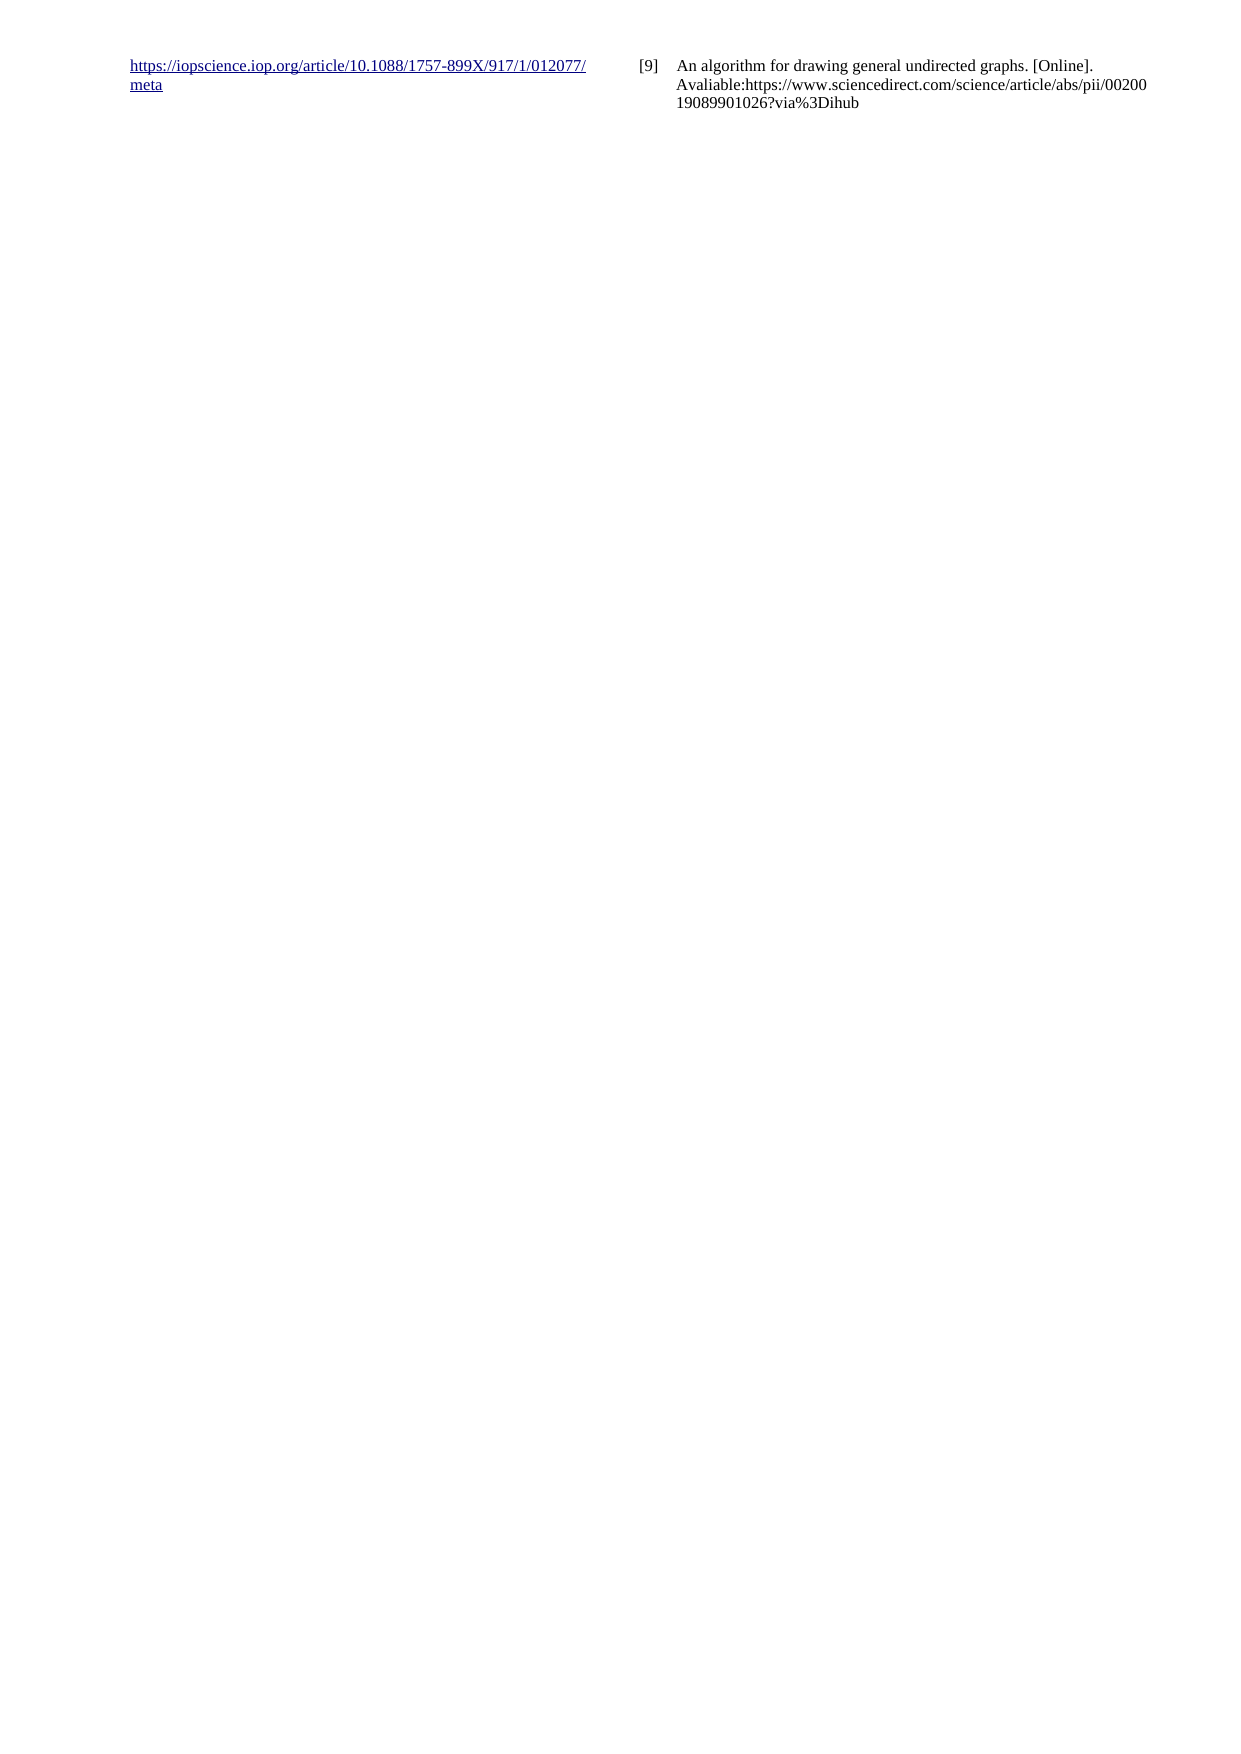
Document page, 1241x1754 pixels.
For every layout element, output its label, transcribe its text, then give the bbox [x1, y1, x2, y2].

list https://iopscience.iop.org/article/10.1088/1757-899X/917/1/012077/meta [93, 56, 601, 94]
list An algorithm for drawing general undirected graphs. [Online]. Avaliable:https://www.sciencedirect.com/science/article/abs/pii/0020019089901026?via%3Dihub [639, 56, 1147, 112]
